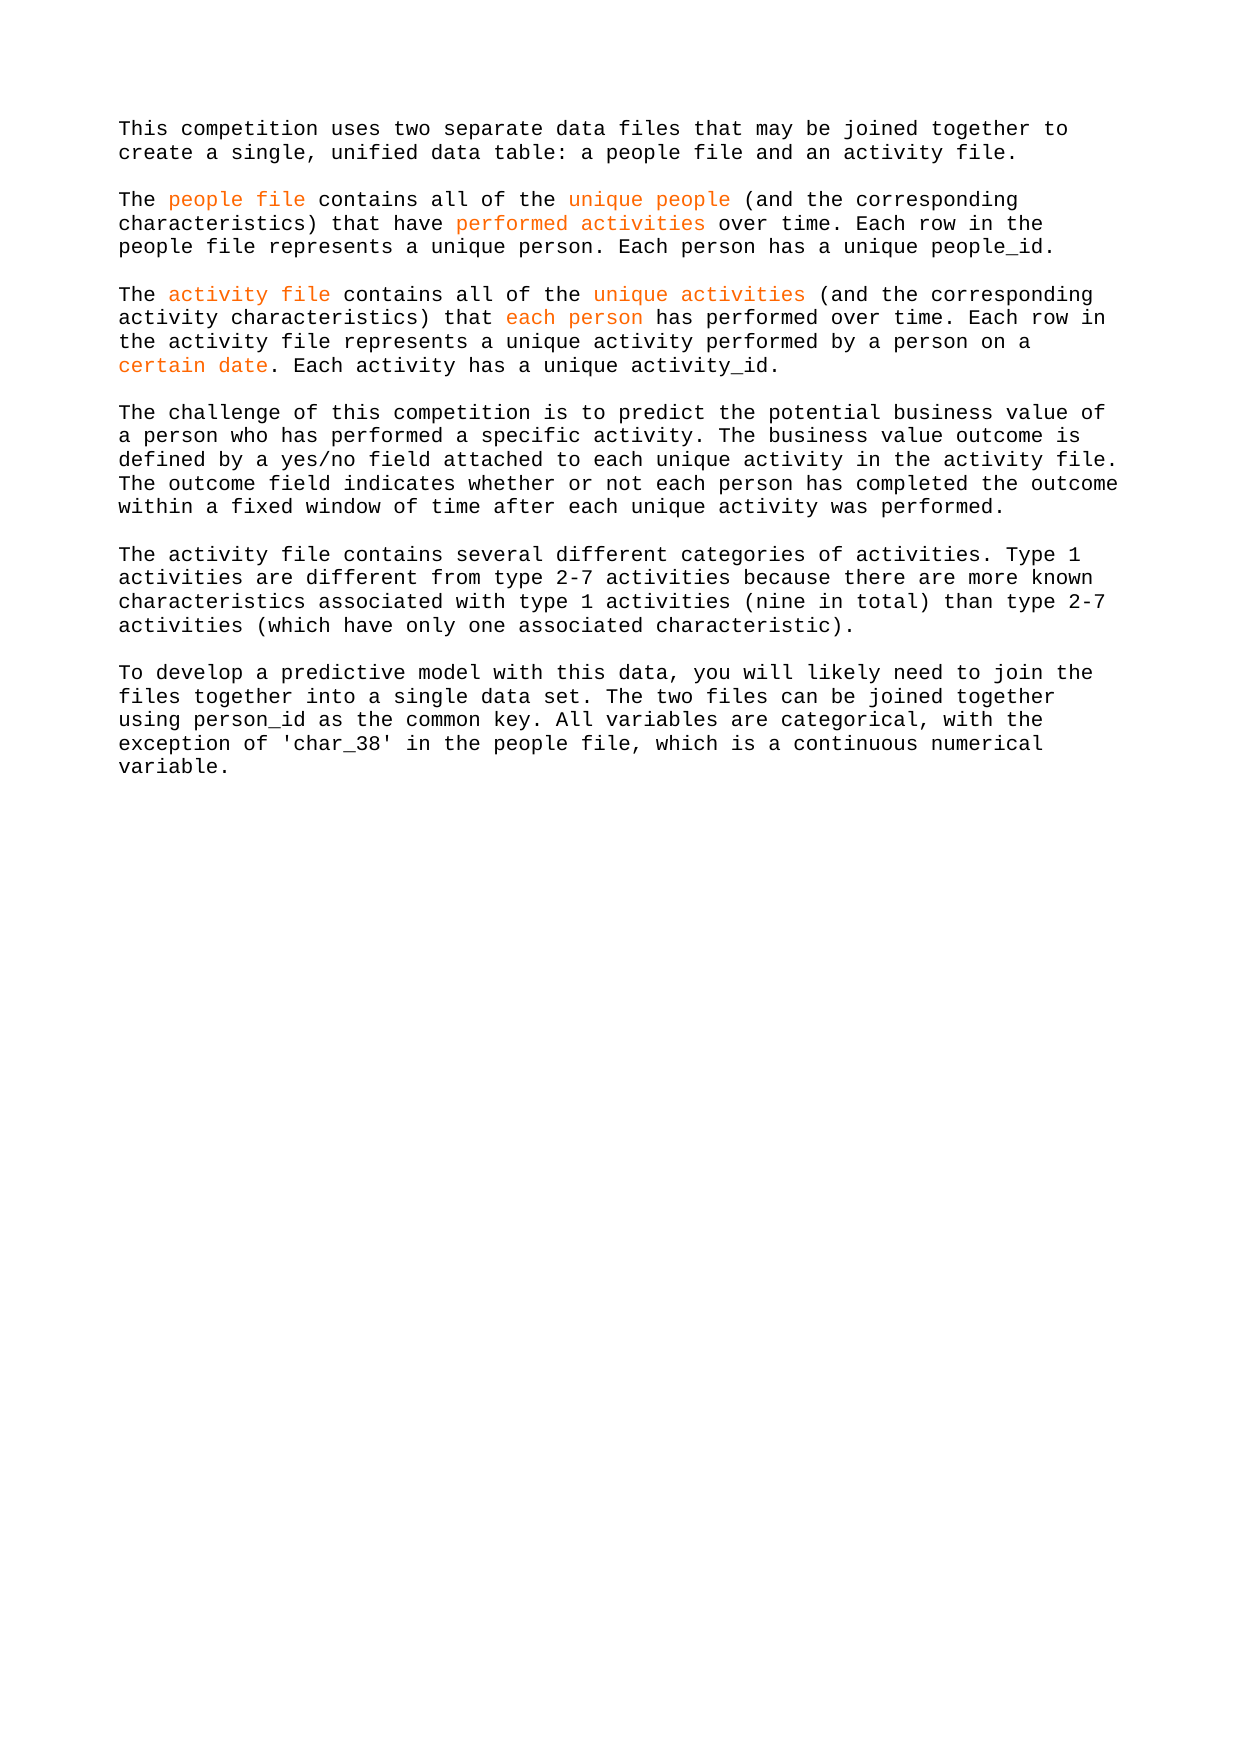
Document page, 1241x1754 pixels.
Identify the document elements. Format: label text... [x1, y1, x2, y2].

text This competition uses two separate data files that may be joined together to create a single, unified data table: a people file and an activity file. [118, 118, 1122, 165]
text The people file contains all of the unique people (and the corresponding characteristics) that have performed activities over time. Each row in the people file represents a unique person. Each person has a unique people_id. [118, 189, 1122, 260]
text The activity file contains all of the unique activities (and the corresponding activity characteristics) that each person has performed over time. Each row in the activity file represents a unique activity performed by a person on a certain date. Each activity has a unique activity_id. [118, 284, 1122, 378]
text The challenge of this competition is to predict the potential business value of a person who has performed a specific activity. The business value outcome is defined by a yes/no field attached to each unique activity in the activity file. The outcome field indicates whether or not each person has completed the outcome within a fixed window of time after each unique activity was performed. [118, 402, 1122, 520]
text To develop a predictive model with this data, you will likely need to join the files together into a single data set. The two files can be joined together using person_id as the common key. All variables are categorical, with the exception of 'char_38' in the people file, which is a continuous numerical variable. [118, 662, 1122, 780]
text The activity file contains several different categories of activities. Type 1 activities are different from type 2-7 activities because there are more known characteristics associated with type 1 activities (nine in total) than type 2-7 activities (which have only one associated characteristic). [118, 544, 1122, 638]
